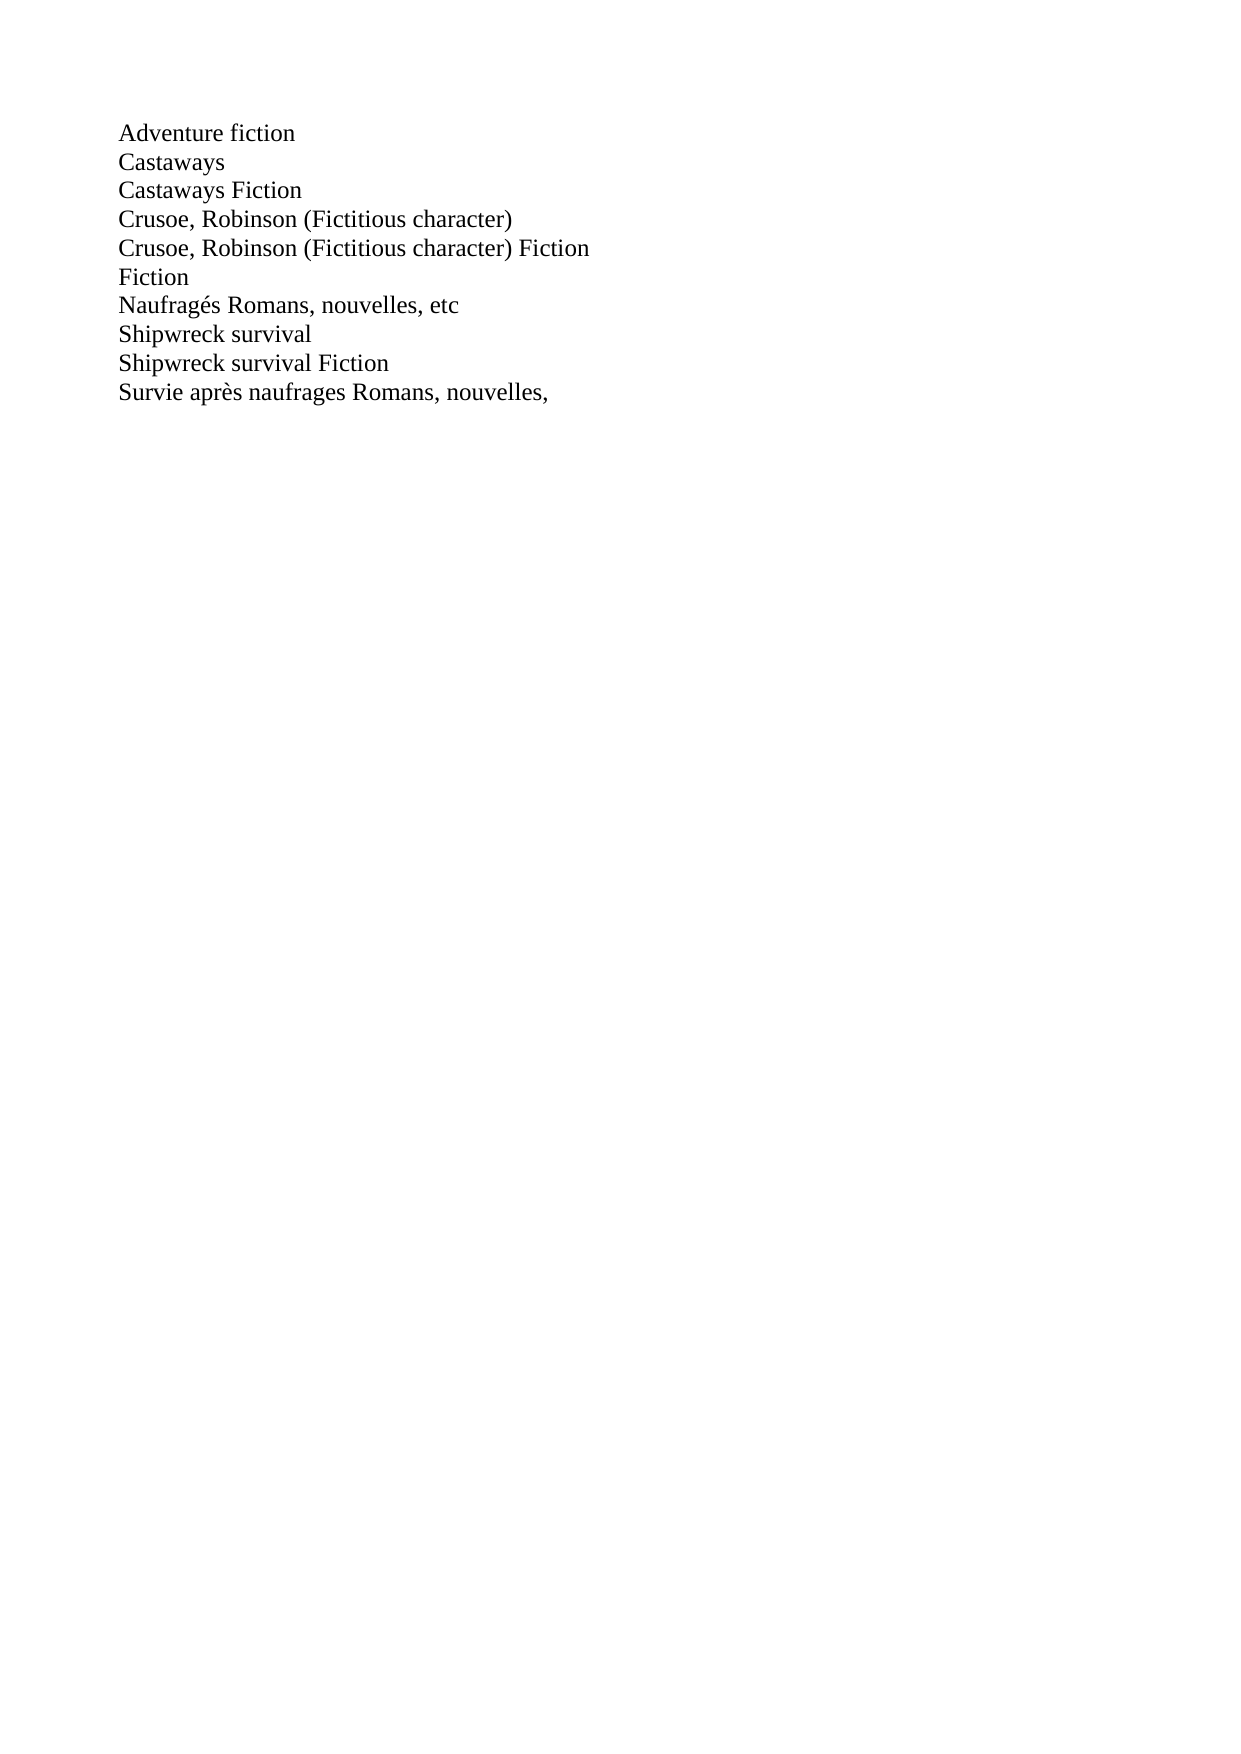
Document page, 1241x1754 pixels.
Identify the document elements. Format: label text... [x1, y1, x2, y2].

text Fiction [118, 262, 1122, 291]
text Naufragés Romans, nouvelles, etc [118, 291, 1122, 319]
text Castaways Fiction [118, 176, 1122, 204]
text Castaways [118, 147, 1122, 176]
text Shipwreck survival Fiction [118, 348, 1122, 377]
text Crusoe, Robinson (Fictitious character) [118, 204, 1122, 233]
text Shipwreck survival [118, 319, 1122, 348]
text Survie après naufrages Romans, nouvelles, [118, 377, 1122, 406]
text Adventure fiction [118, 118, 1122, 147]
text Crusoe, Robinson (Fictitious character) Fiction [118, 233, 1122, 262]
